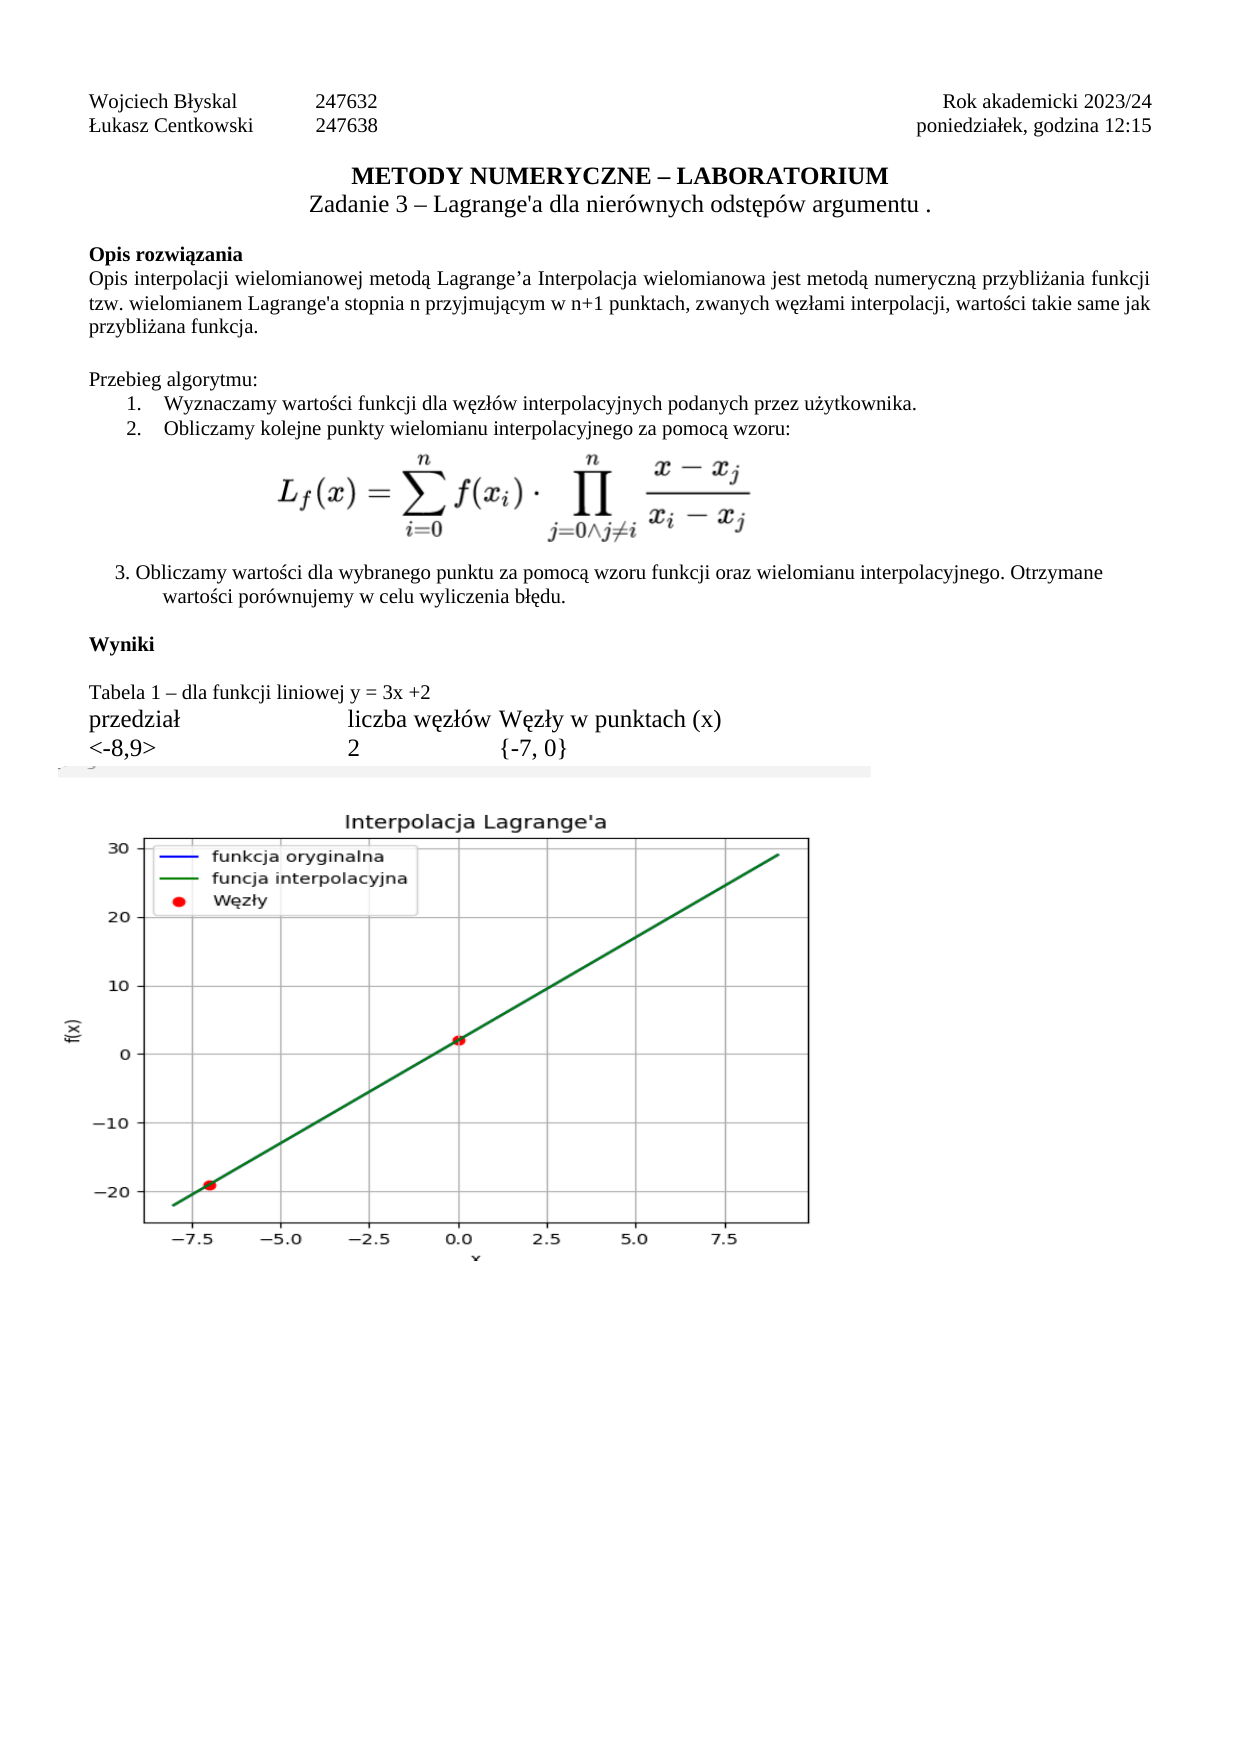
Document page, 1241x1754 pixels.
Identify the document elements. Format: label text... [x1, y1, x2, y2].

list Obliczamy kolejne punkty wielomianu interpolacyjnego za pomocą wzoru: [126, 415, 1152, 439]
table_header przedział [89, 704, 347, 733]
text Opis rozwiązania [88, 242, 1152, 266]
text Zadanie 3 – Lagrange'a dla nierównych odstępów argumentu . [88, 189, 1152, 218]
table_cell <-8,9> [89, 733, 347, 762]
text Wyniki [88, 632, 1152, 656]
list Wyznaczamy wartości funkcji dla węzłów interpolacyjnych podanych przez użytkownika. [126, 391, 1152, 415]
picture [256, 448, 755, 543]
picture [58, 766, 871, 1261]
table_header Węzły w punktach (x) [499, 704, 743, 733]
table_header Wojciech Błyskal 247632 Łukasz Centkowski 247638 [89, 89, 620, 137]
text Tabela 1 – dla funkcji liniowej y = 3x +2 [88, 680, 1152, 704]
table_cell 2 [348, 733, 499, 762]
text METODY NUMERYCZNE – LABORATORIUM [88, 161, 1152, 189]
text 3. Obliczamy wartości dla wybranego punktu za pomocą wzoru funkcji oraz wielomianu interpolacyjnego. Otrzymane wartości porównujemy w celu wyliczenia błędu. [88, 560, 1152, 608]
table_header liczba węzłów [348, 704, 499, 733]
text Opis interpolacji wielomianowej metodą Lagrange’a Interpolacja wielomianowa jest metodą numeryczną przybliżania funkcji tzw. wielomianem Lagrange'a stopnia n przyjmującym w n+1 punktach, zwanych węzłami interpolacji, wartości takie same jak przybliżana funkcja. [88, 266, 1152, 338]
text Przebieg algorytmu: [88, 367, 1152, 391]
table_cell {-7, 0} [499, 733, 743, 762]
table_header Rok akademicki 2023/24 poniedziałek, godzina 12:15 [620, 89, 1152, 137]
